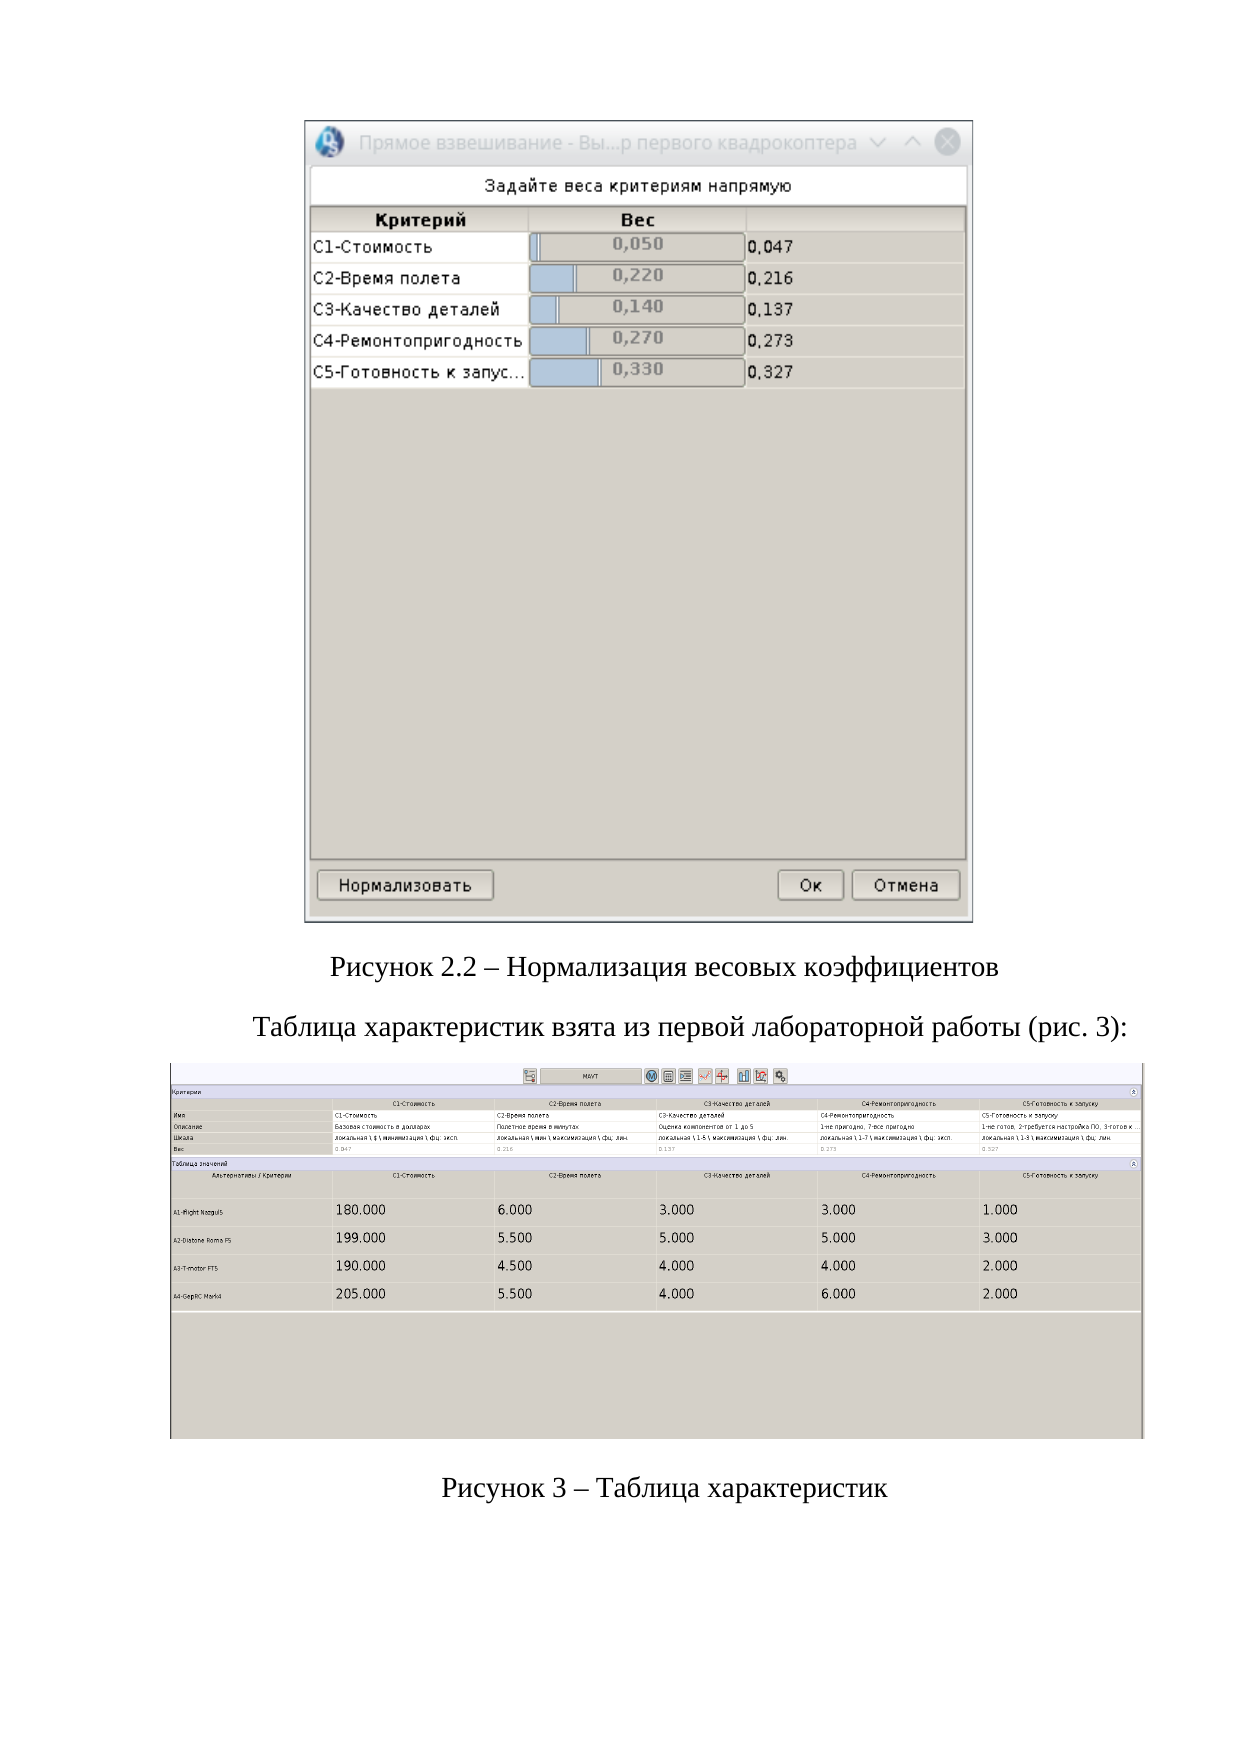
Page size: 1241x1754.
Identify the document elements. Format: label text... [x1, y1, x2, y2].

text Рисунок 3 – Таблица характеристик [177, 1068, 1152, 1503]
text Таблица характеристик взята из первой лабораторной работы (рис. 3): [177, 1009, 1152, 1042]
text Рисунок 2.2 – Нормализация весовых коэффициентов [177, 949, 1152, 983]
picture [170, 1063, 1145, 1439]
picture [304, 120, 974, 923]
